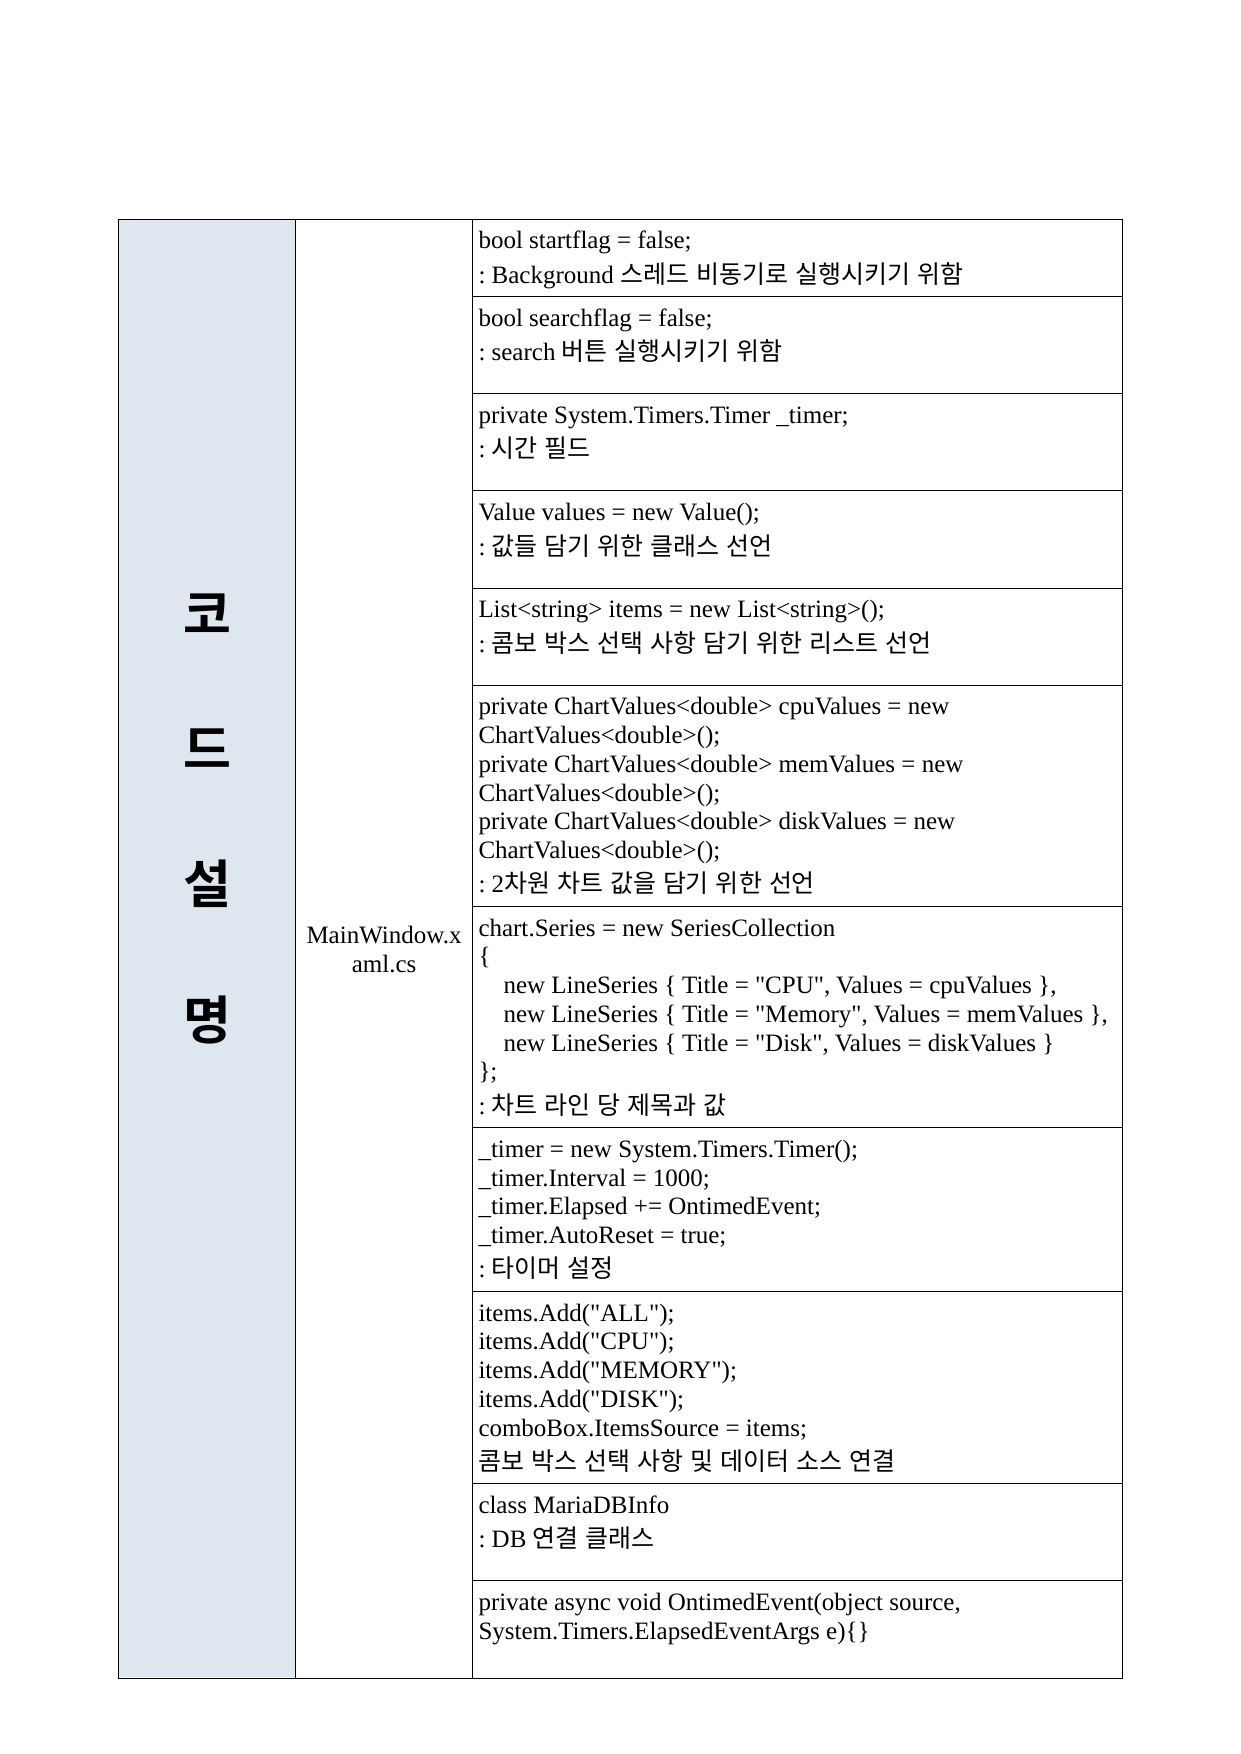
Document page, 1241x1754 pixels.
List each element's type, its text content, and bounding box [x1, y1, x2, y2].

table_cell bool searchflag = false; : search 버튼 실행시키기 위함 [473, 297, 1122, 393]
table_cell bool startflag = false; : Background 스레드 비동기로 실행시키기 위함 [473, 220, 1122, 296]
table_cell _timer = new System.Timers.Timer(); _timer.Interval = 1000; _timer.Elapsed += OntimedEvent; _timer.AutoReset = true; : 타이머 설정 [473, 1128, 1122, 1291]
table_cell class MariaDBInfo : DB 연결 클래스 [473, 1484, 1122, 1580]
table_cell items.Add("ALL"); items.Add("CPU"); items.Add("MEMORY"); items.Add("DISK"); comboBox.ItemsSource = items; 콤보 박스 선택 사항 및 데이터 소스 연결 [473, 1292, 1122, 1483]
table_cell MainWindow.xaml.cs [296, 220, 472, 1677]
table_cell Value values = new Value(); : 값들 담기 위한 클래스 선언 [473, 491, 1122, 587]
table_cell private ChartValues<double> cpuValues = new ChartValues<double>(); private ChartValues<double> memValues = new ChartValues<double>(); private ChartValues<double> diskValues = new ChartValues<double>(); : 2차원 차트 값을 담기 위한 선언 [473, 686, 1122, 906]
table_cell chart.Series = new SeriesCollection { new LineSeries { Title = "CPU", Values = cpuValues }, new LineSeries { Title = "Memory", Values = memValues }, new LineSeries { Title = "Disk", Values = diskValues } }; : 차트 라인 당 제목과 값 [473, 907, 1122, 1127]
table_cell private System.Timers.Timer _timer; : 시간 필드 [473, 394, 1122, 490]
table_cell List<string> items = new List<string>(); : 콤보 박스 선택 사항 담기 위한 리스트 선언 [473, 589, 1122, 684]
table_header 코 드 설 명 [119, 220, 295, 1677]
table_cell private async void OntimedEvent(object source, System.Timers.ElapsedEventArgs e){} [473, 1581, 1122, 1677]
